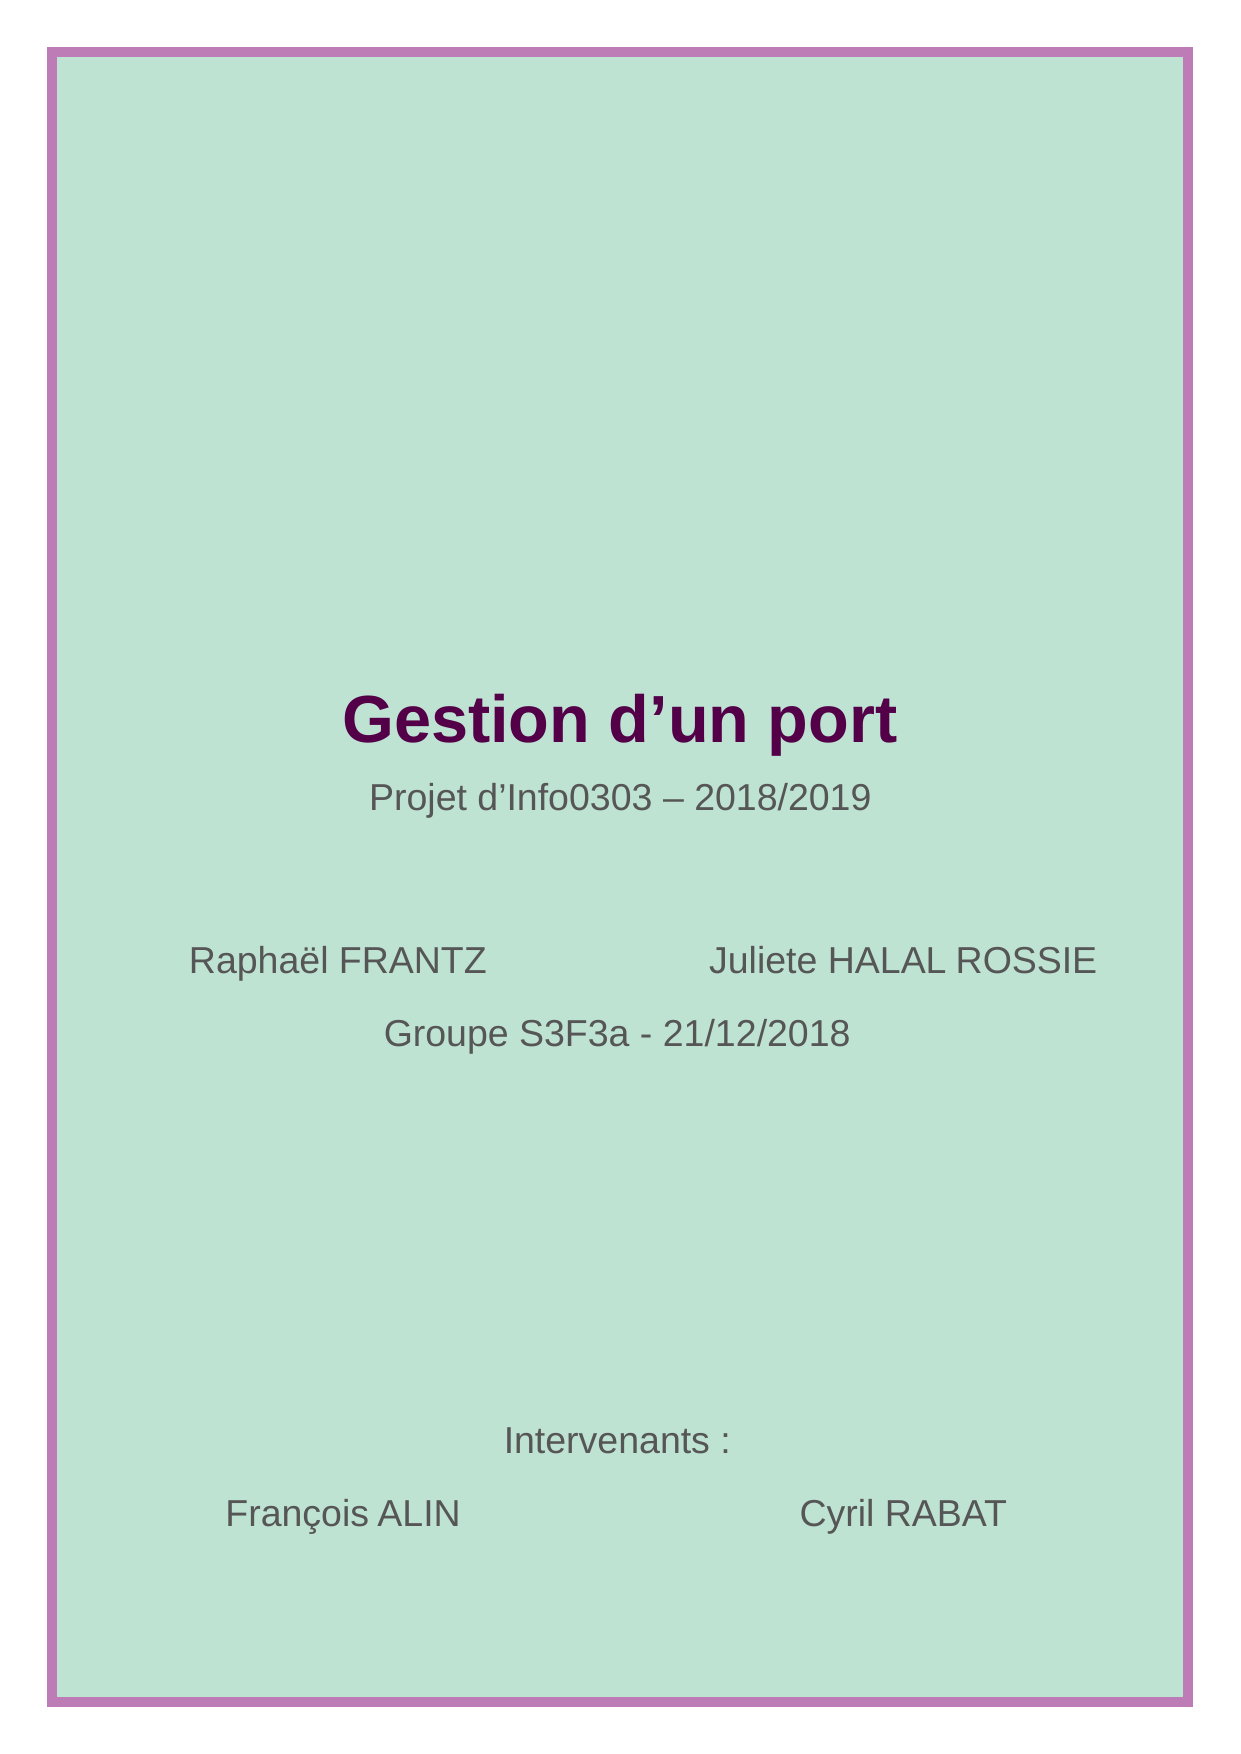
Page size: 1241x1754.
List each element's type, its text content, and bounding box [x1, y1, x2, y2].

table_cell François ALIN [62, 1480, 624, 1553]
table_cell Groupe S3F3a - 21/12/2018 [62, 1000, 1172, 1073]
subtitle Projet d’Info0303 – 2018/2019 [60, 775, 1180, 818]
table_header Juliete HALAL ROSSIE [624, 926, 1172, 999]
table_header Raphaël FRANTZ [62, 926, 624, 999]
title Gestion d’un port [60, 680, 1180, 757]
table_cell Cyril RABAT [624, 1480, 1172, 1553]
table_header Intervenants : [62, 1406, 1172, 1479]
